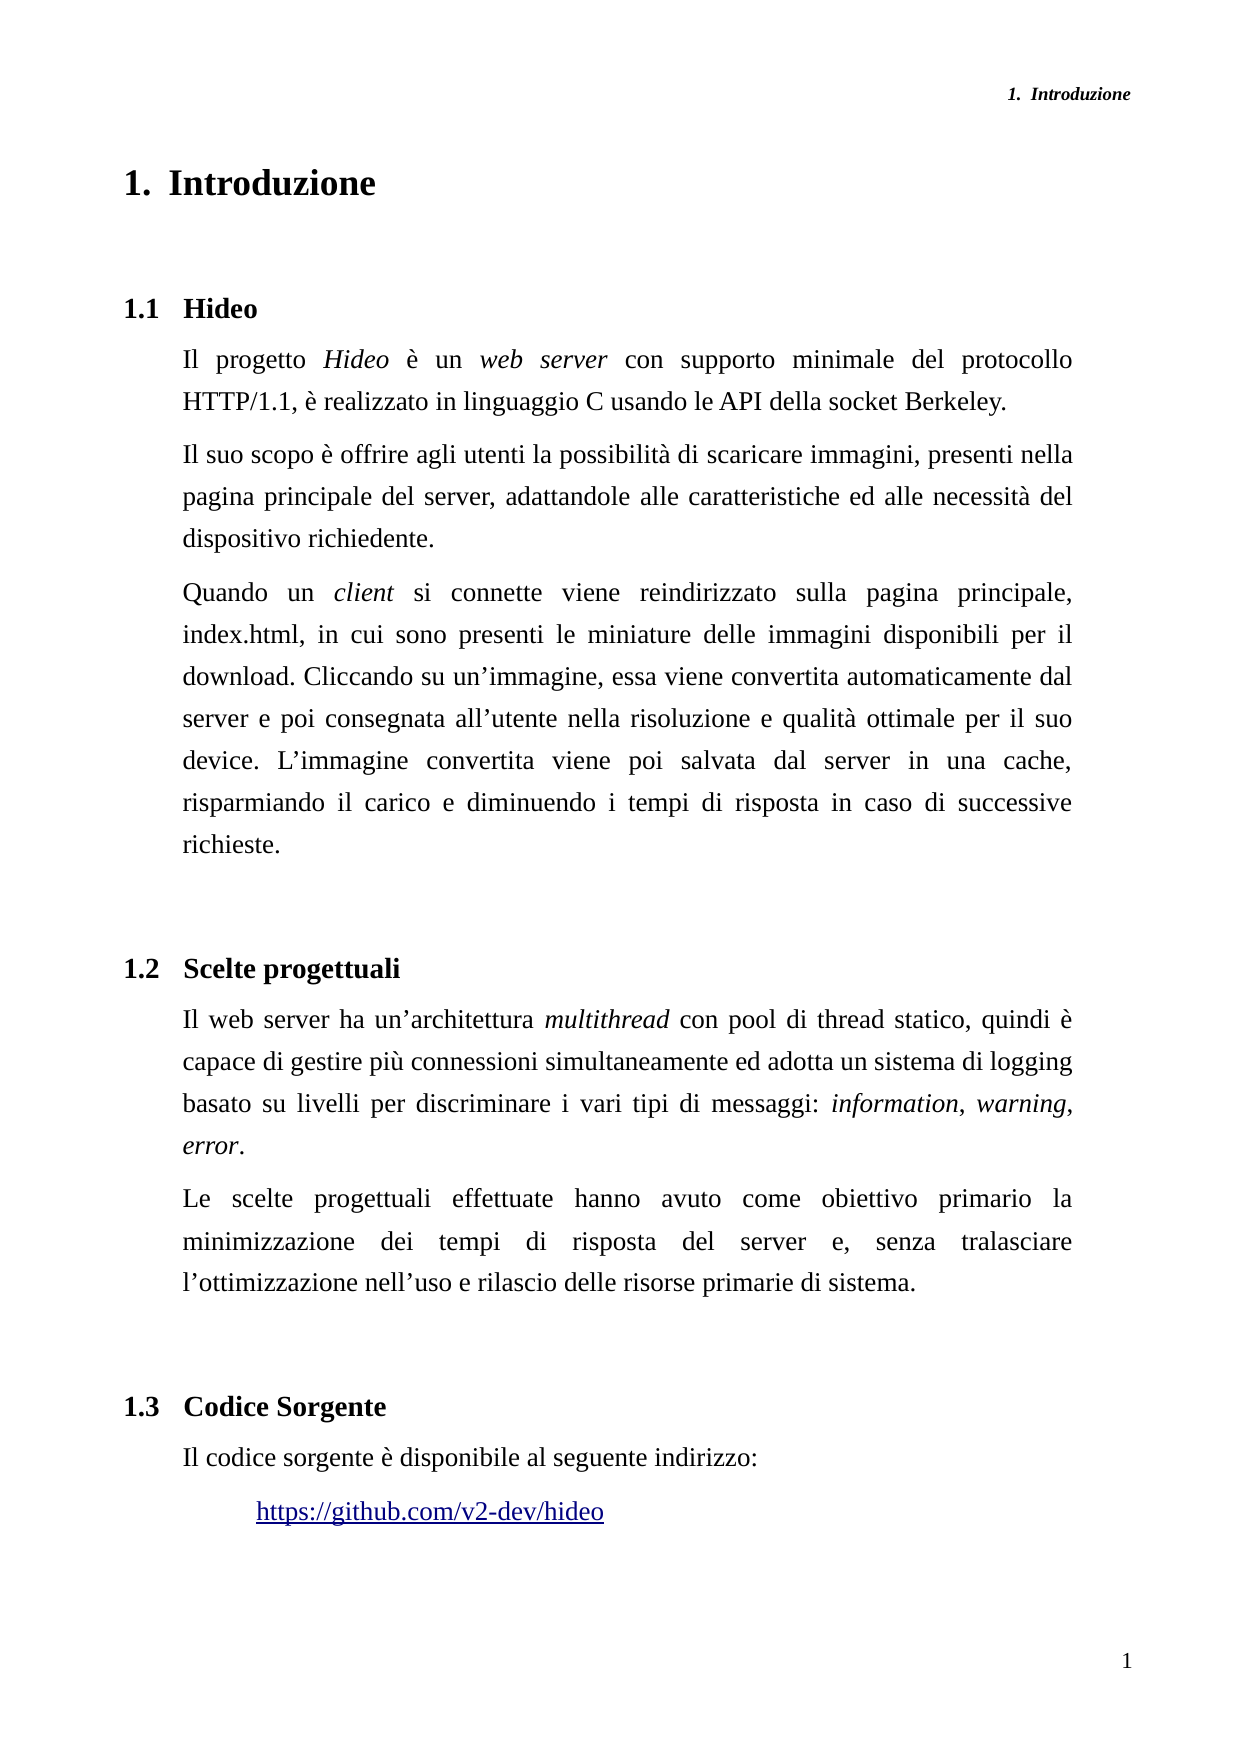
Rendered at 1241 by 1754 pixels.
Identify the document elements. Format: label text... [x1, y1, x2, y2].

text Il web server ha un’architettura multithread con pool di thread statico, quindi è capace di gestire più connessioni simultaneamente ed adotta un sistema di logging basato su livelli per discriminare i vari tipi di messaggi: information, warning, error. [182, 1003, 1073, 1160]
subtitle Scelte progettuali [123, 951, 1132, 984]
text Il suo scopo è offrire agli utenti la possibilità di scaricare immagini, presenti nella pagina principale del server, adattandole alle caratteristiche ed alle necessità del dispositivo richiedente. [182, 438, 1073, 554]
text Le scelte progettuali effettuate hanno avuto come obiettivo primario la minimizzazione dei tempi di risposta del server e, senza tralasciare l’ottimizzazione nell’uso e rilascio delle risorse primarie di sistema. [182, 1183, 1073, 1298]
text Quando un client si connette viene reindirizzato sulla pagina principale, index.html, in cui sono presenti le miniature delle immagini disponibili per il download. Cliccando su un’immagine, essa viene convertita automaticamente dal server e poi consegnata all’utente nella risoluzione e qualità ottimale per il suo device. L’immagine convertita viene poi salvata dal server in una cache, risparmiando il carico e diminuendo i tempi di risposta in caso di successive richieste. [182, 576, 1073, 859]
subtitle Codice Sorgente [123, 1389, 1132, 1423]
text Il codice sorgente è disponibile al seguente indirizzo: [182, 1441, 1073, 1472]
text Il progetto Hideo è un web server con supporto minimale del protocollo HTTP/1.1, è realizzato in linguaggio C usando le API della socket Berkeley. [182, 343, 1073, 416]
subtitle Introduzione [123, 160, 1132, 203]
subtitle Hideo [123, 291, 1132, 324]
text https://github.com/v2-dev/hideo [182, 1495, 1073, 1526]
